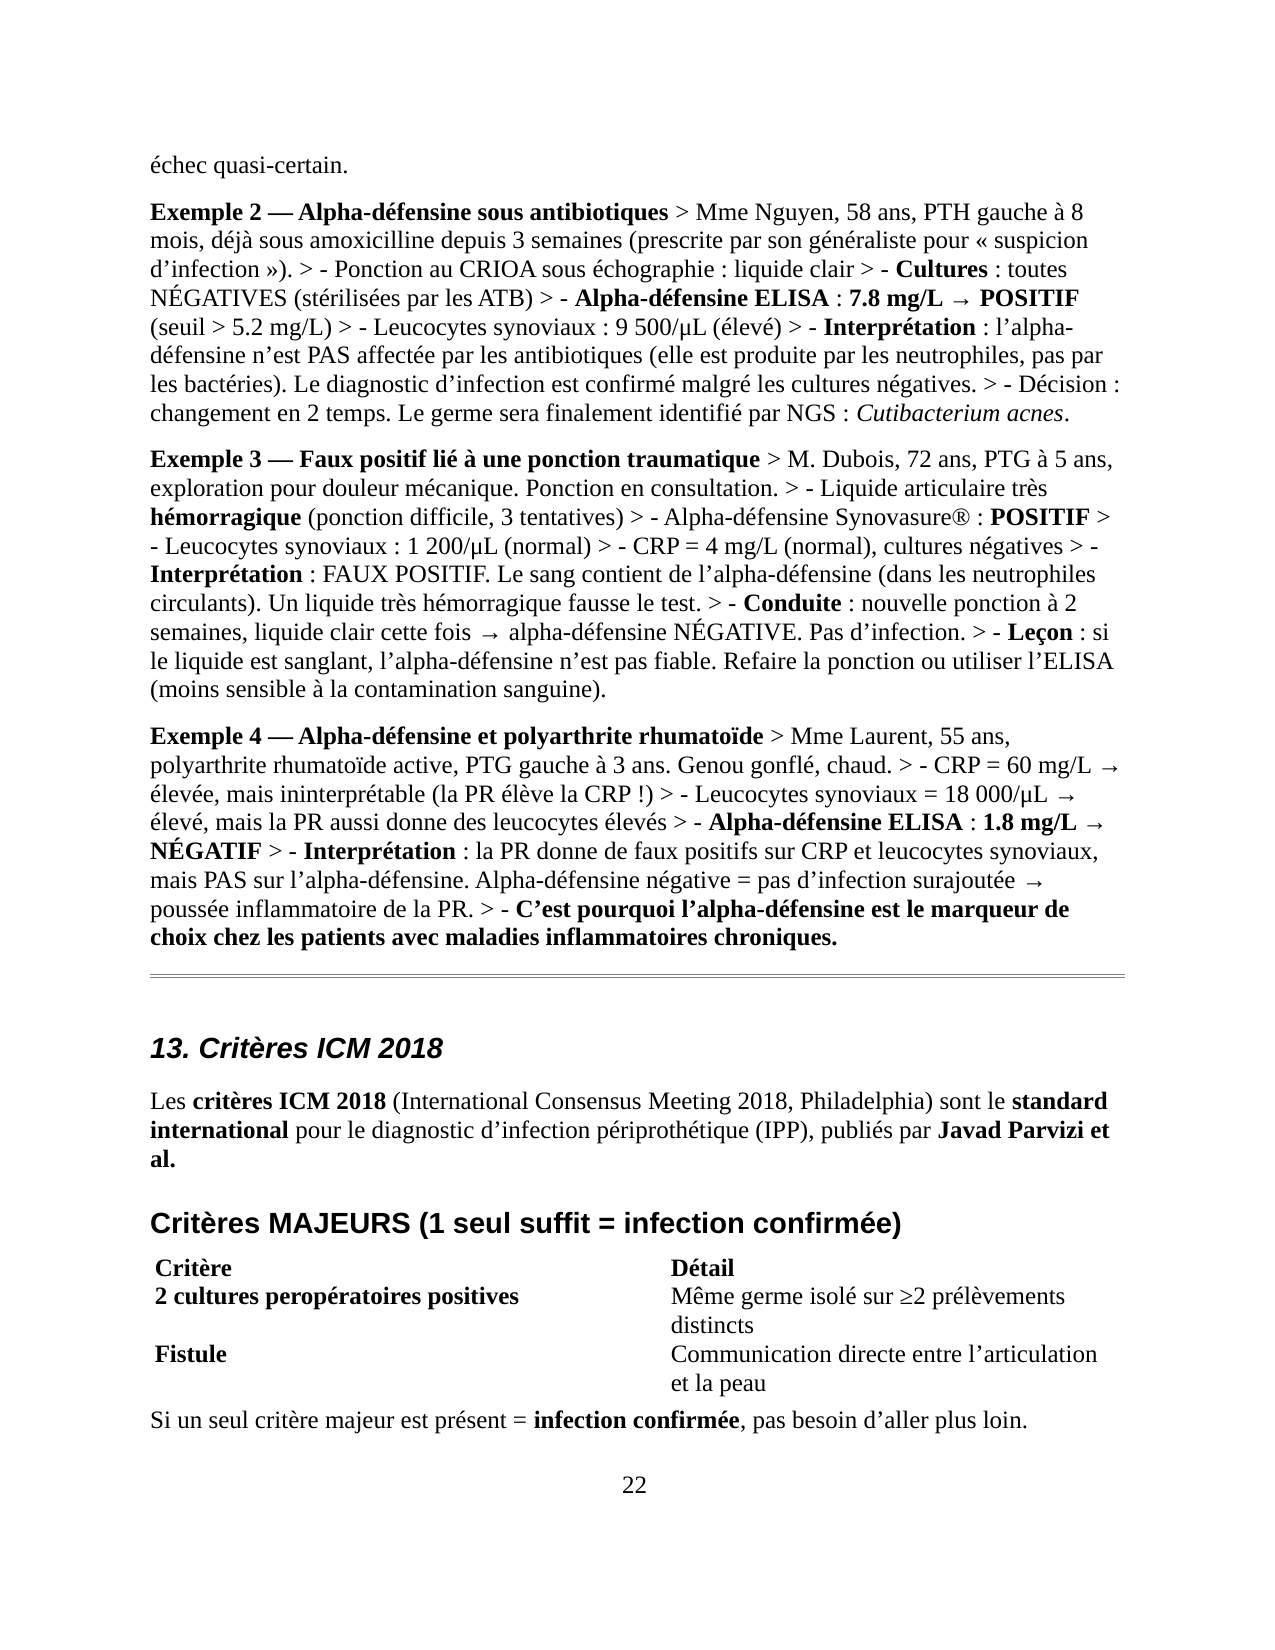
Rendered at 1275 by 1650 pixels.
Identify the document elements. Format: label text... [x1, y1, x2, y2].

table_cell Même germe isolé sur ≥2 prélèvements distincts [666, 1281, 1125, 1339]
text Si un seul critère majeur est présent = infection confirmée, pas besoin d’aller plus loin. [150, 1405, 1125, 1434]
text Exemple 3 — Faux positif lié à une ponction traumatique > M. Dubois, 72 ans, PTG à 5 ans, exploration pour douleur mécanique. Ponction en consultation. > - Liquide articulaire très hémorragique (ponction difficile, 3 tentatives) > - Alpha-défensine Synovasure® : POSITIF > - Leucocytes synoviaux : 1 200/μL (normal) > - CRP = 4 mg/L (normal), cultures négatives > - Interprétation : FAUX POSITIF. Le sang contient de l’alpha-défensine (dans les neutrophiles circulants). Un liquide très hémorragique fausse le test. > - Conduite : nouvelle ponction à 2 semaines, liquide clair cette fois → alpha-défensine NÉGATIVE. Pas d’infection. > - Leçon : si le liquide est sanglant, l’alpha-défensine n’est pas fiable. Refaire la ponction ou utiliser l’ELISA (moins sensible à la contamination sanguine). [150, 444, 1125, 703]
table_header Détail [666, 1253, 1125, 1281]
table_cell Communication directe entre l’articulation et la peau [666, 1339, 1125, 1396]
text échec quasi-certain. [150, 150, 1125, 179]
subtitle 13. Critères ICM 2018 [150, 1031, 1125, 1065]
text Exemple 4 — Alpha-défensine et polyarthrite rhumatoïde > Mme Laurent, 55 ans, polyarthrite rhumatoïde active, PTG gauche à 3 ans. Genou gonflé, chaud. > - CRP = 60 mg/L → élevée, mais ininterprétable (la PR élève la CRP !) > - Leucocytes synoviaux = 18 000/μL → élevé, mais la PR aussi donne des leucocytes élevés > - Alpha-défensine ELISA : 1.8 mg/L → NÉGATIF > - Interprétation : la PR donne de faux positifs sur CRP et leucocytes synoviaux, mais PAS sur l’alpha-défensine. Alpha-défensine négative = pas d’infection surajoutée → poussée inflammatoire de la PR. > - C’est pourquoi l’alpha-défensine est le marqueur de choix chez les patients avec maladies inflammatoires chroniques. [150, 721, 1125, 951]
text Exemple 2 — Alpha-défensine sous antibiotiques > Mme Nguyen, 58 ans, PTH gauche à 8 mois, déjà sous amoxicilline depuis 3 semaines (prescrite par son généraliste pour « suspicion d’infection »). > - Ponction au CRIOA sous échographie : liquide clair > - Cultures : toutes NÉGATIVES (stérilisées par les ATB) > - Alpha-défensine ELISA : 7.8 mg/L → POSITIF (seuil > 5.2 mg/L) > - Leucocytes synoviaux : 9 500/μL (élevé) > - Interprétation : l’alpha-défensine n’est PAS affectée par les antibiotiques (elle est produite par les neutrophiles, pas par les bactéries). Le diagnostic d’infection est confirmé malgré les cultures négatives. > - Décision : changement en 2 temps. Le germe sera finalement identifié par NGS : Cutibacterium acnes. [150, 197, 1125, 427]
table_cell Fistule [150, 1339, 666, 1396]
table_header Critère [150, 1253, 666, 1281]
table_cell 2 cultures peropératoires positives [150, 1281, 666, 1339]
subtitle Critères MAJEURS (1 seul suffit = infection confirmée) [150, 1207, 1125, 1240]
text Les critères ICM 2018 (International Consensus Meeting 2018, Philadelphia) sont le standard international pour le diagnostic d’infection périprothétique (IPP), publiés par Javad Parvizi et al. [150, 1086, 1125, 1173]
